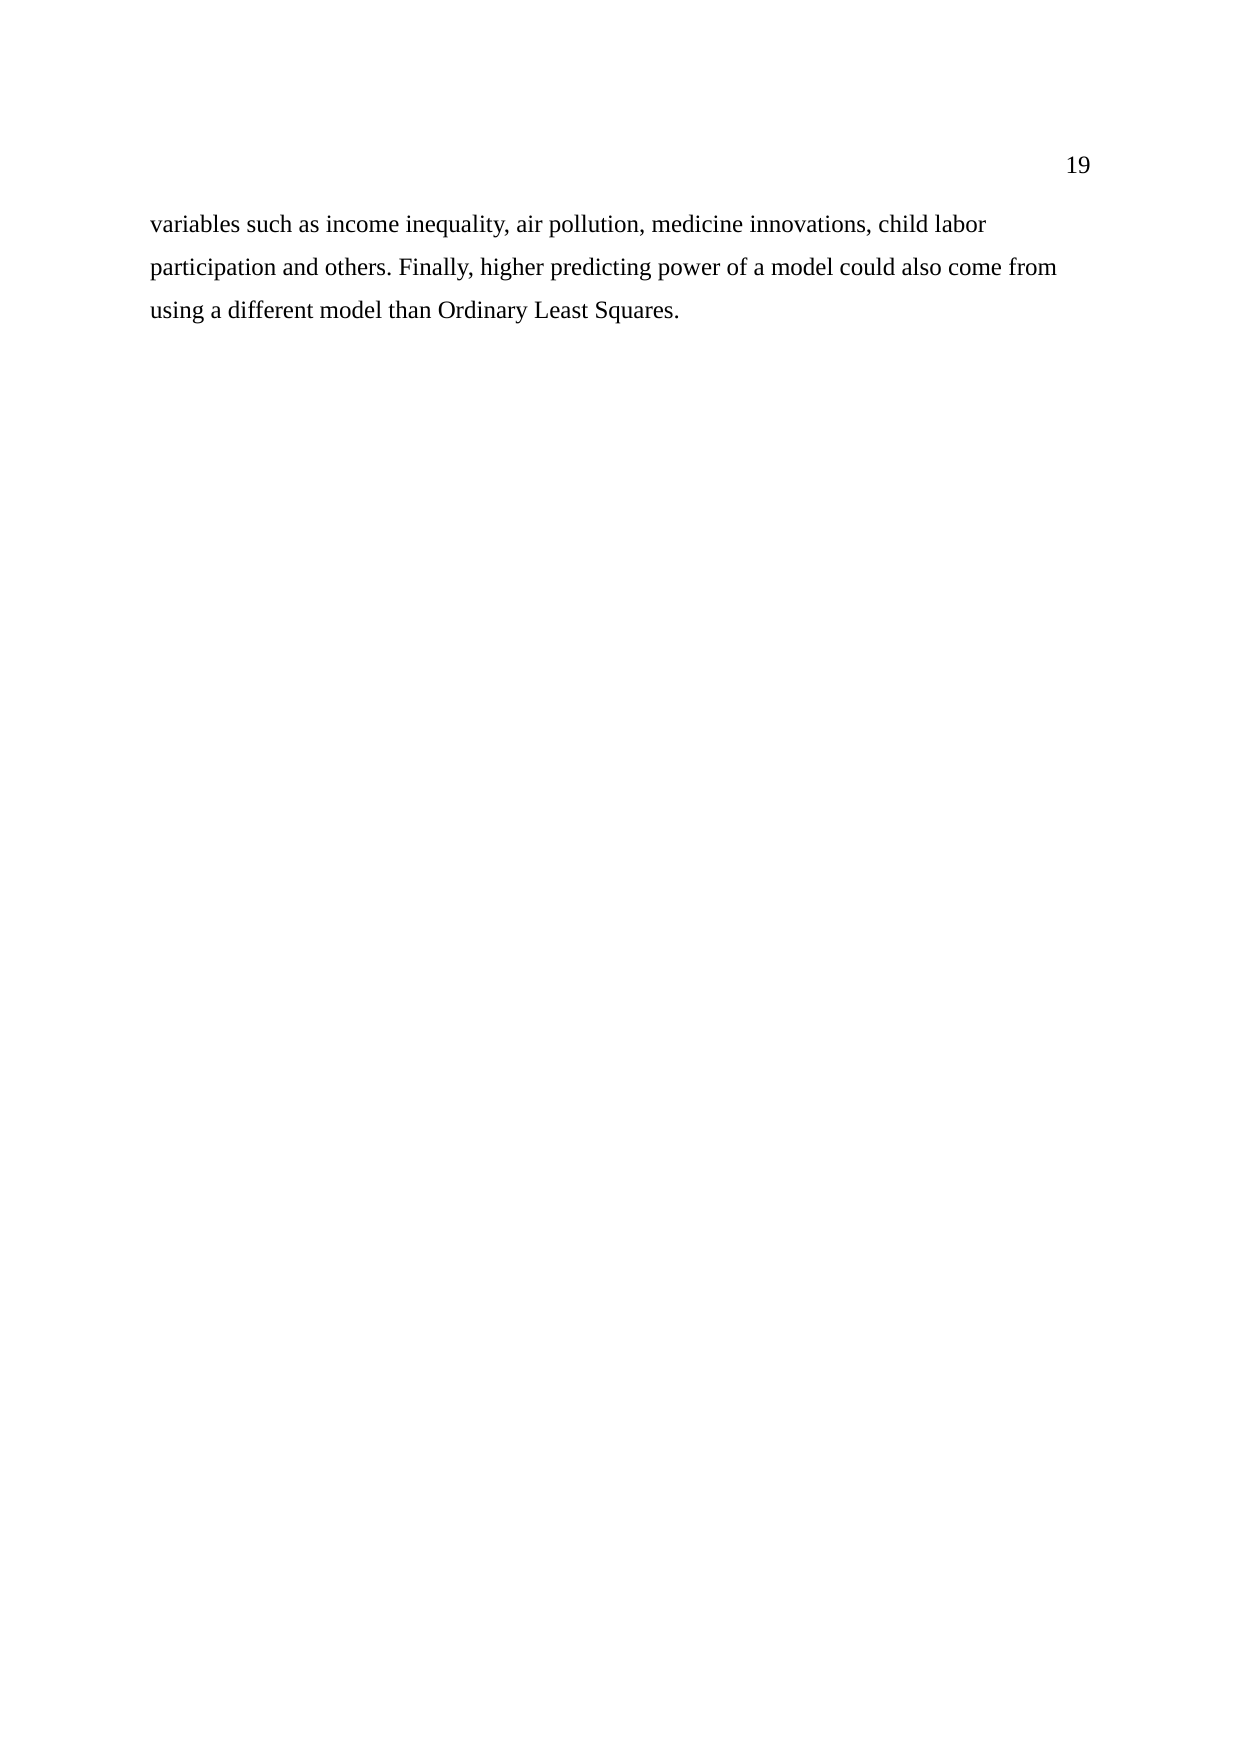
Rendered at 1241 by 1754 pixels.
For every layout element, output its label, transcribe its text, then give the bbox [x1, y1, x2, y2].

text variables such as income inequality, air pollution, medicine innovations, child labor participation and others. Finally, higher predicting power of a model could also come from using a different model than Ordinary Least Squares. [150, 209, 1090, 324]
